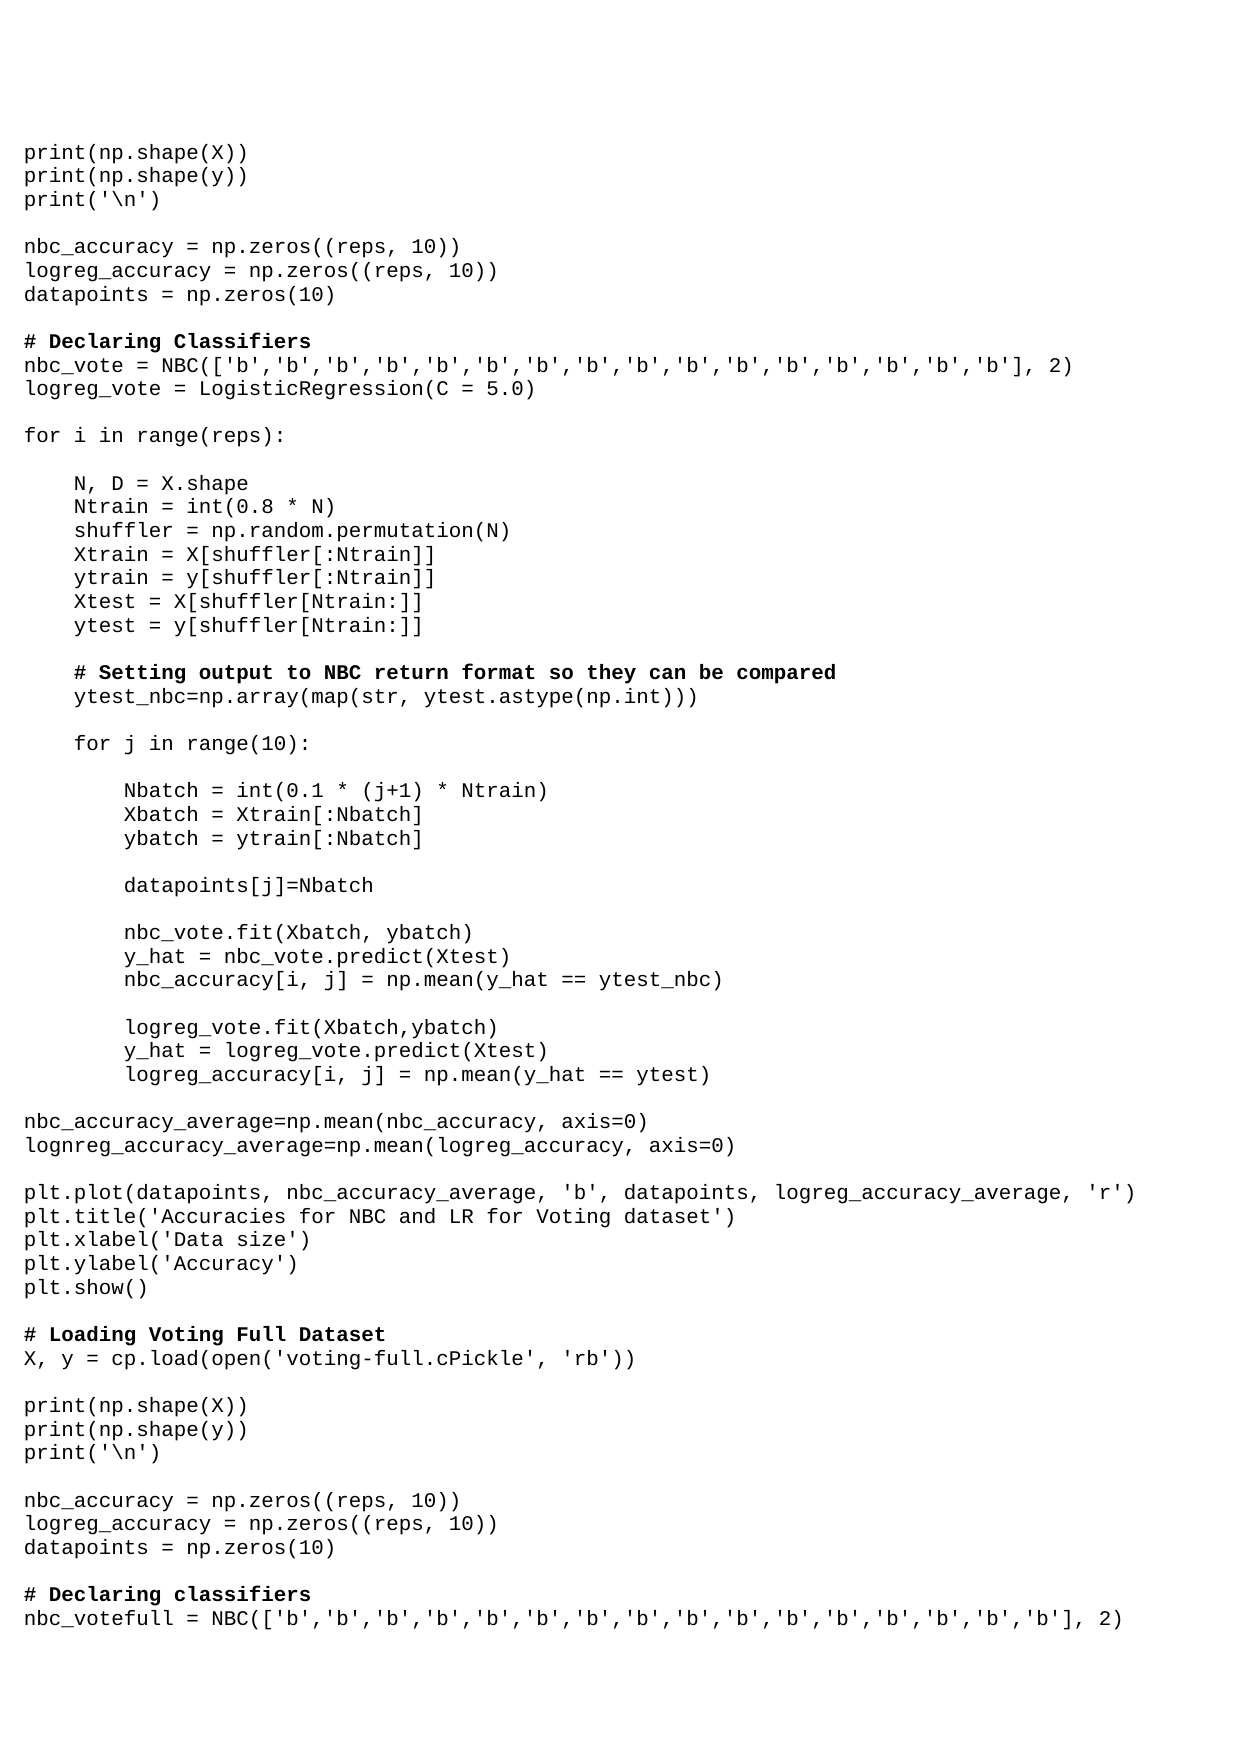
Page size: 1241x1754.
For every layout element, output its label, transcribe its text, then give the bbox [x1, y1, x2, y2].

text plt.xlabel('Data size') [23, 1229, 1216, 1253]
text logreg_vote = LogisticRegression(C = 5.0) [23, 378, 1216, 402]
text for j in range(10): [23, 733, 1216, 757]
text # Declaring classifiers [23, 1584, 1216, 1608]
text nbc_vote = NBC(['b','b','b','b','b','b','b','b','b','b','b','b','b','b','b','b'], 2) [23, 354, 1216, 378]
text logreg_vote.fit(Xbatch,ybatch) [23, 1017, 1216, 1040]
text print('\n') [23, 1442, 1216, 1466]
text ytest = y[shuffler[Ntrain:]] [23, 615, 1216, 638]
text ybatch = ytrain[:Nbatch] [23, 827, 1216, 851]
text Ntrain = int(0.8 * N) [23, 496, 1216, 520]
text nbc_accuracy_average=np.mean(nbc_accuracy, axis=0) [23, 1111, 1216, 1135]
text y_hat = logreg_vote.predict(Xtest) [23, 1040, 1216, 1064]
text Xbatch = Xtrain[:Nbatch] [23, 804, 1216, 827]
text logreg_accuracy[i, j] = np.mean(y_hat == ytest) [23, 1064, 1216, 1088]
text datapoints[j]=Nbatch [23, 875, 1216, 898]
text print(np.shape(y)) [23, 1419, 1216, 1442]
text logreg_accuracy = np.zeros((reps, 10)) [23, 1513, 1216, 1537]
text shuffler = np.random.permutation(N) [23, 520, 1216, 544]
text N, D = X.shape [23, 473, 1216, 496]
text nbc_votefull = NBC(['b','b','b','b','b','b','b','b','b','b','b','b','b','b','b','b'], 2) [23, 1608, 1216, 1631]
text print(np.shape(X)) [23, 142, 1216, 165]
text lognreg_accuracy_average=np.mean(logreg_accuracy, axis=0) [23, 1135, 1216, 1158]
text plt.plot(datapoints, nbc_accuracy_average, 'b', datapoints, logreg_accuracy_average, 'r') [23, 1182, 1216, 1206]
text plt.title('Accuracies for NBC and LR for Voting dataset') [23, 1206, 1216, 1229]
text for i in range(reps): [23, 426, 1216, 449]
text # Setting output to NBC return format so they can be compared [23, 662, 1216, 686]
text nbc_accuracy = np.zeros((reps, 10)) [23, 236, 1216, 260]
text datapoints = np.zeros(10) [23, 1537, 1216, 1561]
text print(np.shape(X)) [23, 1395, 1216, 1419]
text y_hat = nbc_vote.predict(Xtest) [23, 946, 1216, 969]
text nbc_accuracy = np.zeros((reps, 10)) [23, 1489, 1216, 1513]
text plt.show() [23, 1277, 1216, 1300]
text # Declaring Classifiers [23, 331, 1216, 354]
text print('\n') [23, 189, 1216, 213]
text nbc_accuracy[i, j] = np.mean(y_hat == ytest_nbc) [23, 969, 1216, 993]
text nbc_vote.fit(Xbatch, ybatch) [23, 922, 1216, 946]
text # Loading Voting Full Dataset [23, 1324, 1216, 1348]
text logreg_accuracy = np.zeros((reps, 10)) [23, 260, 1216, 284]
text X, y = cp.load(open('voting-full.cPickle', 'rb')) [23, 1348, 1216, 1371]
text ytrain = y[shuffler[:Ntrain]] [23, 567, 1216, 591]
text plt.ylabel('Accuracy') [23, 1253, 1216, 1277]
text Nbatch = int(0.1 * (j+1) * Ntrain) [23, 780, 1216, 804]
text print(np.shape(y)) [23, 165, 1216, 189]
text Xtrain = X[shuffler[:Ntrain]] [23, 544, 1216, 567]
text ytest_nbc=np.array(map(str, ytest.astype(np.int))) [23, 686, 1216, 709]
text datapoints = np.zeros(10) [23, 284, 1216, 307]
text Xtest = X[shuffler[Ntrain:]] [23, 591, 1216, 615]
